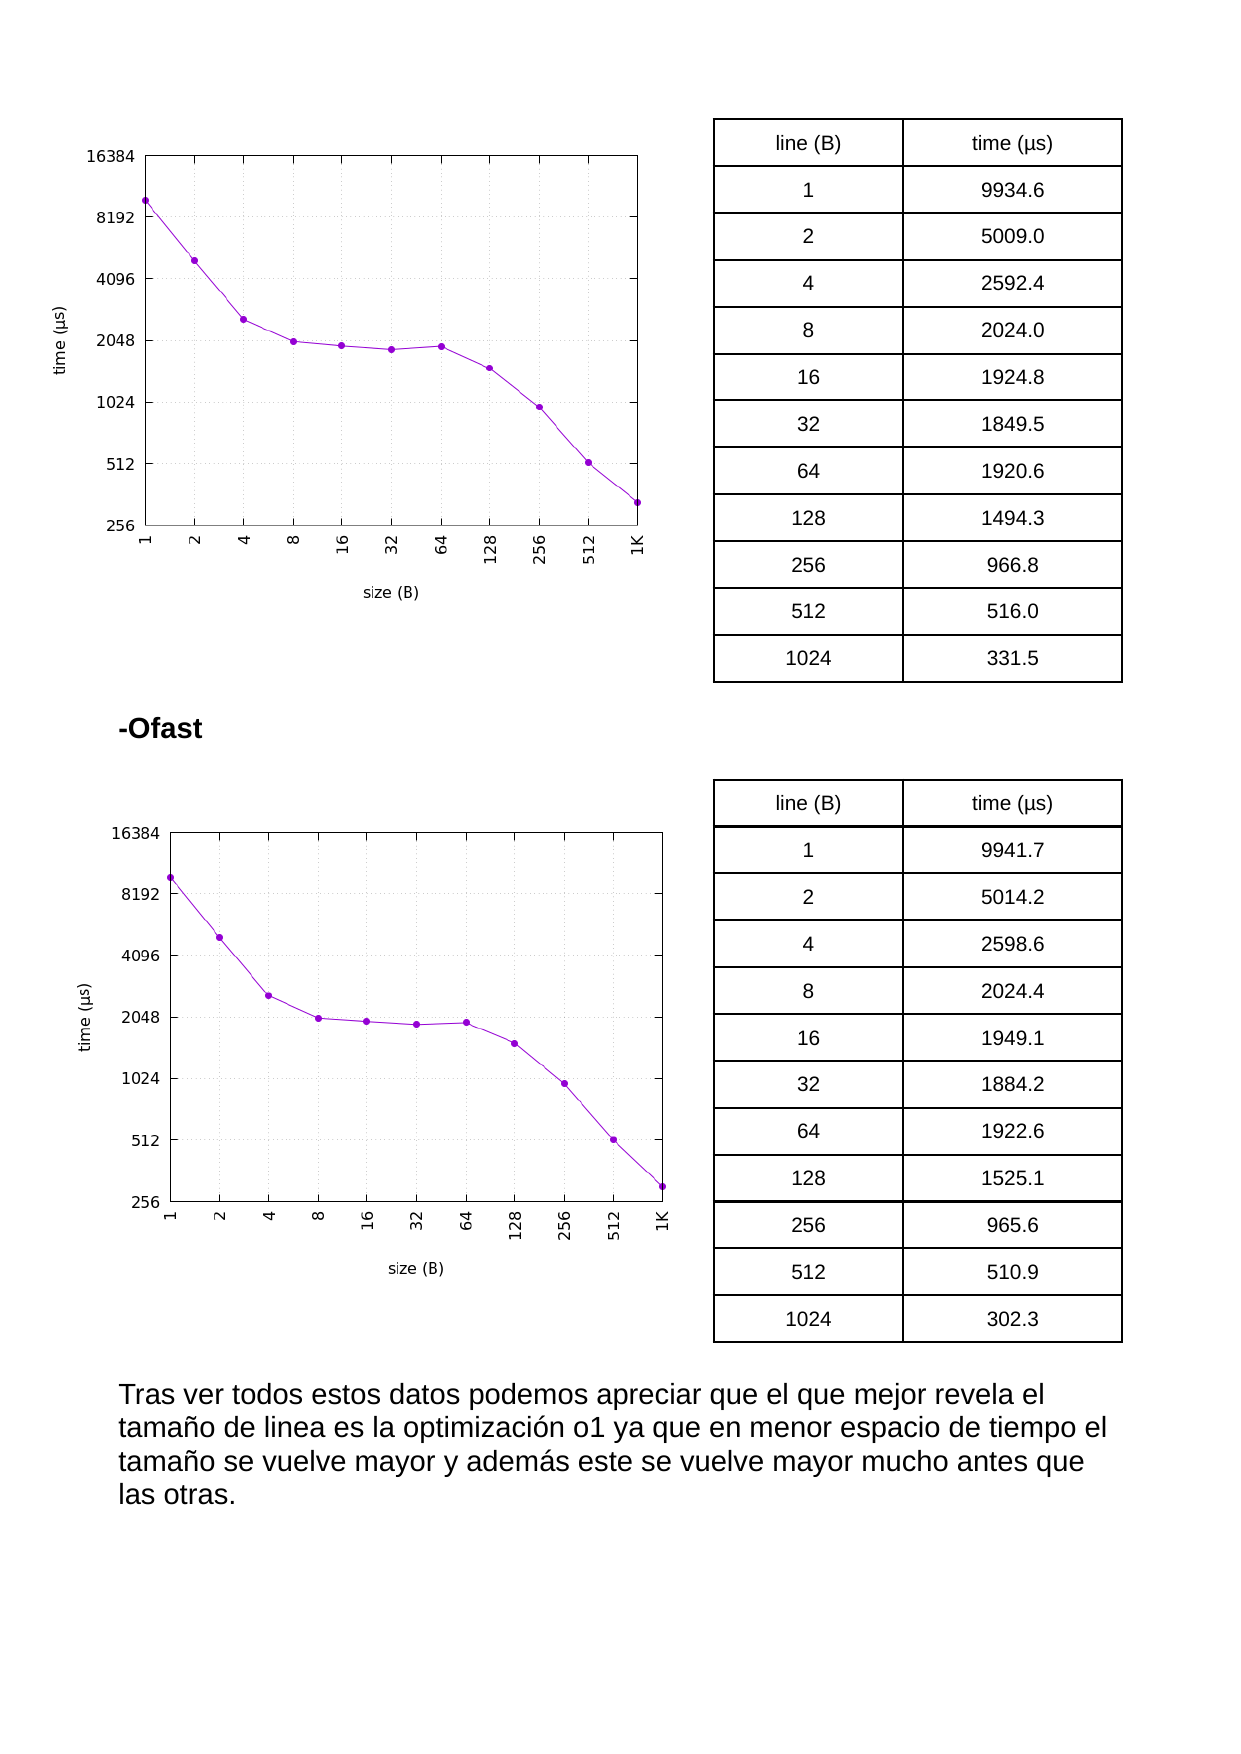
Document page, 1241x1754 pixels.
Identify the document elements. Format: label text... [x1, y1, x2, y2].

table_cell 4 [715, 921, 902, 966]
table_cell 2 [715, 214, 902, 259]
table_cell 2598.6 [904, 921, 1121, 966]
table_cell 1 [715, 167, 902, 212]
table_cell 128 [715, 495, 902, 540]
table_cell 965.6 [904, 1203, 1121, 1247]
table_cell 4 [715, 261, 902, 306]
table_cell 512 [715, 1249, 902, 1294]
table_cell 2024.0 [904, 308, 1121, 352]
table_cell 128 [715, 1156, 902, 1200]
table_cell 1024 [715, 636, 902, 681]
table_cell 32 [715, 1062, 902, 1107]
table_header line (B) [715, 781, 902, 825]
table_cell 1849.5 [904, 401, 1121, 446]
table_cell 256 [715, 542, 902, 587]
table_cell 16 [715, 1015, 902, 1060]
table_cell 9934.6 [904, 167, 1121, 212]
table_cell 966.8 [904, 542, 1121, 587]
table_cell 331.5 [904, 636, 1121, 681]
table_cell 64 [715, 1109, 902, 1153]
table_header time (µs) [904, 120, 1121, 165]
table_cell 5009.0 [904, 214, 1121, 259]
table_cell 1884.2 [904, 1062, 1121, 1107]
table_cell 1922.6 [904, 1109, 1121, 1153]
table_cell 1525.1 [904, 1156, 1121, 1200]
table_cell 510.9 [904, 1249, 1121, 1294]
table_cell 32 [715, 401, 902, 446]
table_cell 16 [715, 355, 902, 399]
table_cell 256 [715, 1203, 902, 1247]
table_cell 1920.6 [904, 448, 1121, 493]
table_cell 516.0 [904, 589, 1121, 634]
table_cell 8 [715, 308, 902, 352]
table_cell 2024.4 [904, 968, 1121, 1013]
table_cell 64 [715, 448, 902, 493]
table_cell 5014.2 [904, 874, 1121, 919]
picture [43, 136, 666, 604]
text Tras ver todos estos datos podemos apreciar que el que mejor revela el tamaño de linea es la optimización o1 ya que en menor espacio de tiempo el tamaño se vuelve mayor y además este se vuelve mayor mucho antes que las otras. [118, 1377, 1122, 1511]
picture [68, 813, 691, 1280]
table_cell 1924.8 [904, 355, 1121, 399]
table_cell 1024 [715, 1296, 902, 1341]
table_cell 1949.1 [904, 1015, 1121, 1060]
table_cell 302.3 [904, 1296, 1121, 1341]
table_cell 512 [715, 589, 902, 634]
text -Ofast [118, 711, 1122, 745]
table_cell 8 [715, 968, 902, 1013]
table_header time (µs) [904, 781, 1121, 825]
table_header line (B) [715, 120, 902, 165]
table_cell 2 [715, 874, 902, 919]
table_cell 1 [715, 828, 902, 872]
table_cell 1494.3 [904, 495, 1121, 540]
table_cell 9941.7 [904, 828, 1121, 872]
table_cell 2592.4 [904, 261, 1121, 306]
